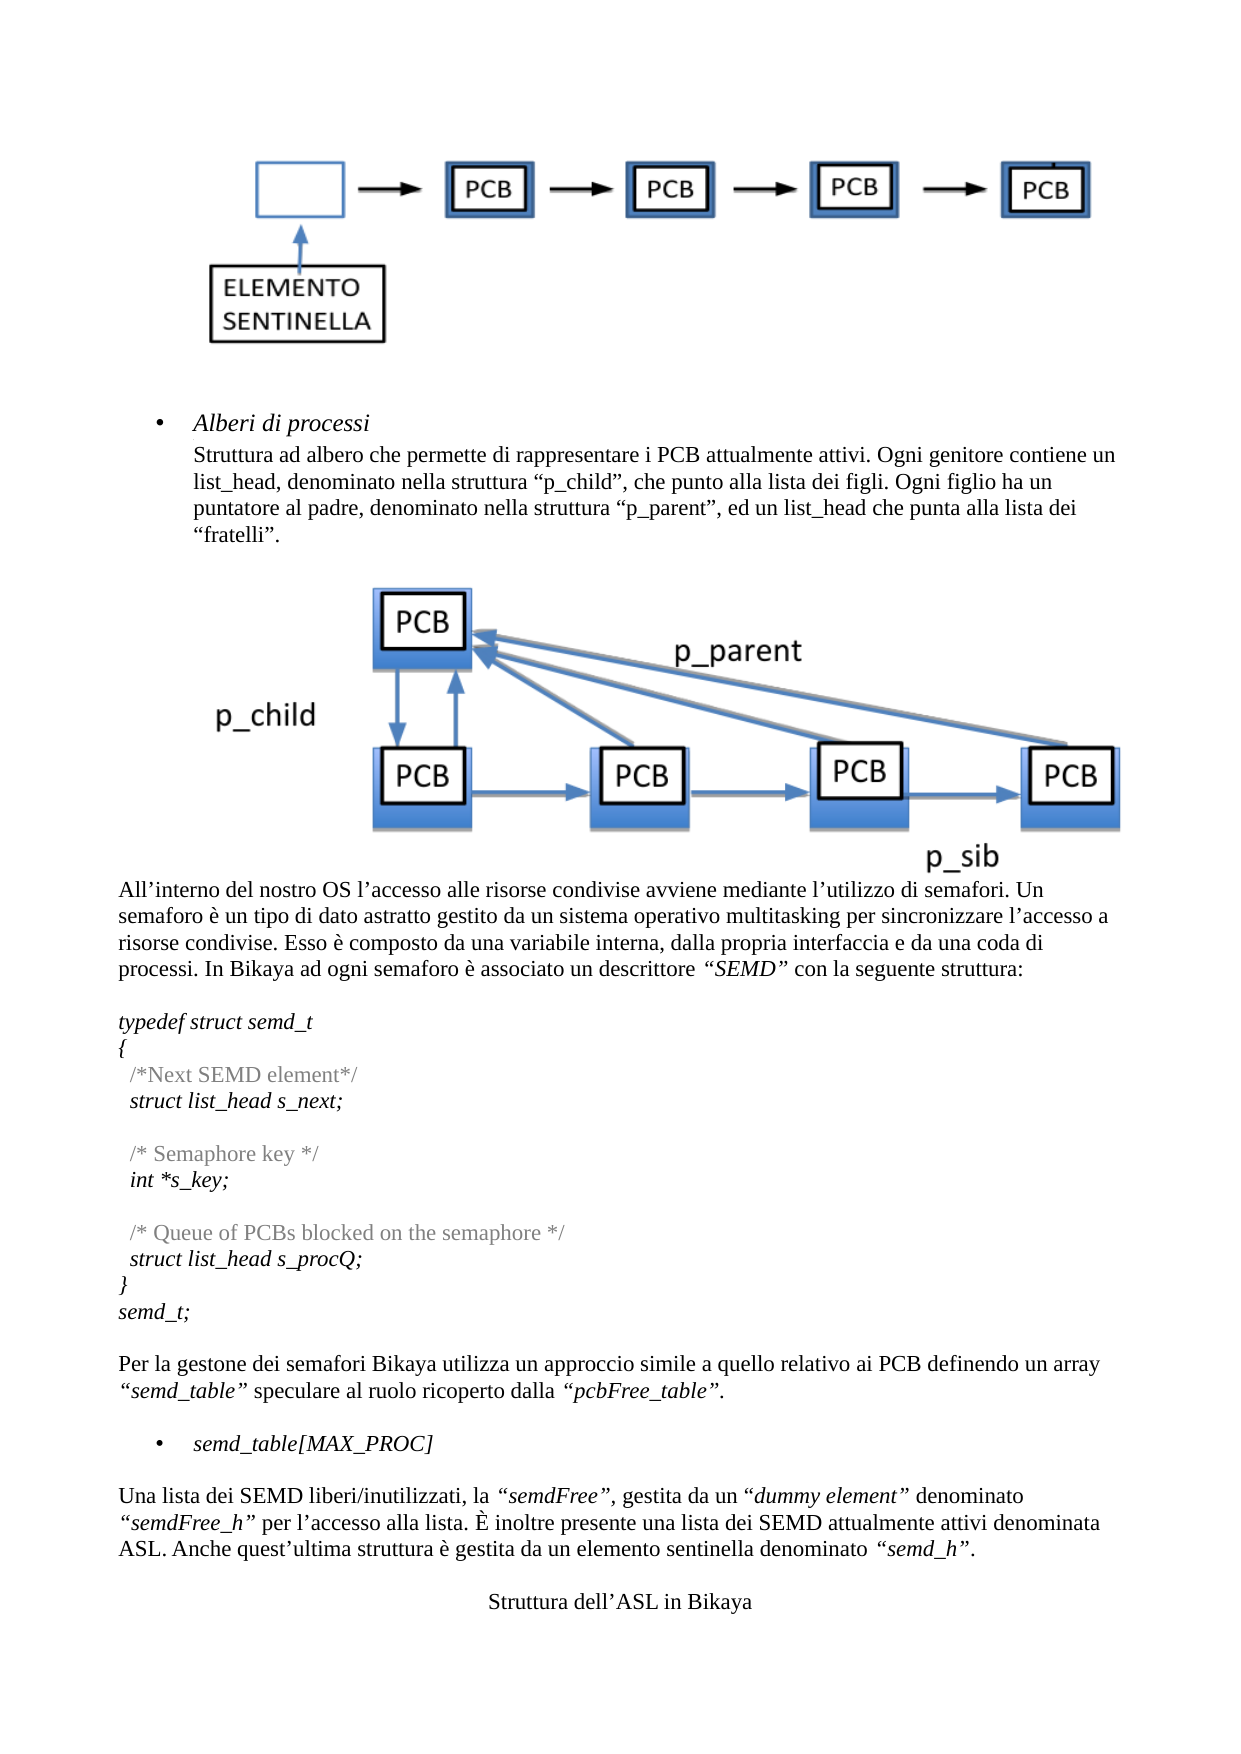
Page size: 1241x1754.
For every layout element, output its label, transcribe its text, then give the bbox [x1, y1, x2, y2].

text /*Next SEMD element*/ [118, 1061, 1122, 1087]
text } [118, 1271, 1122, 1298]
text int *s_key; [118, 1166, 1122, 1192]
text Struttura dell’ASL in Bikaya [118, 1588, 1122, 1614]
text typedef struct semd_t [118, 1008, 1122, 1034]
text /* Semaphore key */ [118, 1140, 1122, 1166]
list Alberi di processi [156, 408, 1122, 437]
picture [204, 573, 1126, 877]
text /* Queue of PCBs blocked on the semaphore */ [118, 1219, 1122, 1245]
picture [196, 128, 1104, 373]
text Una lista dei SEMD liberi/inutilizzati, la “semdFree”, gestita da un “dummy element” denominato “semdFree_h” per l’accesso alla lista. È inoltre presente una lista dei SEMD attualmente attivi denominata ASL. Anche quest’ultima struttura è gestita da un elemento sentinella denominato “semd_h”. [118, 1482, 1122, 1561]
list Struttura ad albero che permette di rappresentare i PCB attualmente attivi. Ogni genitore contiene un list_head, denominato nella struttura “p_child”, che punto alla lista dei figli. Ogni figlio ha un puntatore al padre, denominato nella struttura “p_parent”, ed un list_head che punta alla lista dei “fratelli”. [156, 442, 1122, 547]
list semd_table[MAX_PROC] [156, 1429, 1122, 1456]
text struct list_head s_procQ; [118, 1245, 1122, 1271]
text semd_t; [118, 1298, 1122, 1324]
text Per la gestone dei semafori Bikaya utilizza un approccio simile a quello relativo ai PCB definendo un array “semd_table” speculare al ruolo ricoperto dalla “pcbFree_table”. [118, 1351, 1122, 1403]
text All’interno del nostro OS l’accesso alle risorse condivise avviene mediante l’utilizzo di semafori. Un semaforo è un tipo di dato astratto gestito da un sistema operativo multitasking per sincronizzare l’accesso a risorse condivise. Esso è composto da una variabile interna, dalla propria interfaccia e da una coda di processi. In Bikaya ad ogni semaforo è associato un descrittore “SEMD” con la seguente struttura: [118, 863, 1122, 982]
text struct list_head s_next; [118, 1087, 1122, 1113]
text { [118, 1034, 1122, 1061]
list . [156, 437, 1122, 442]
